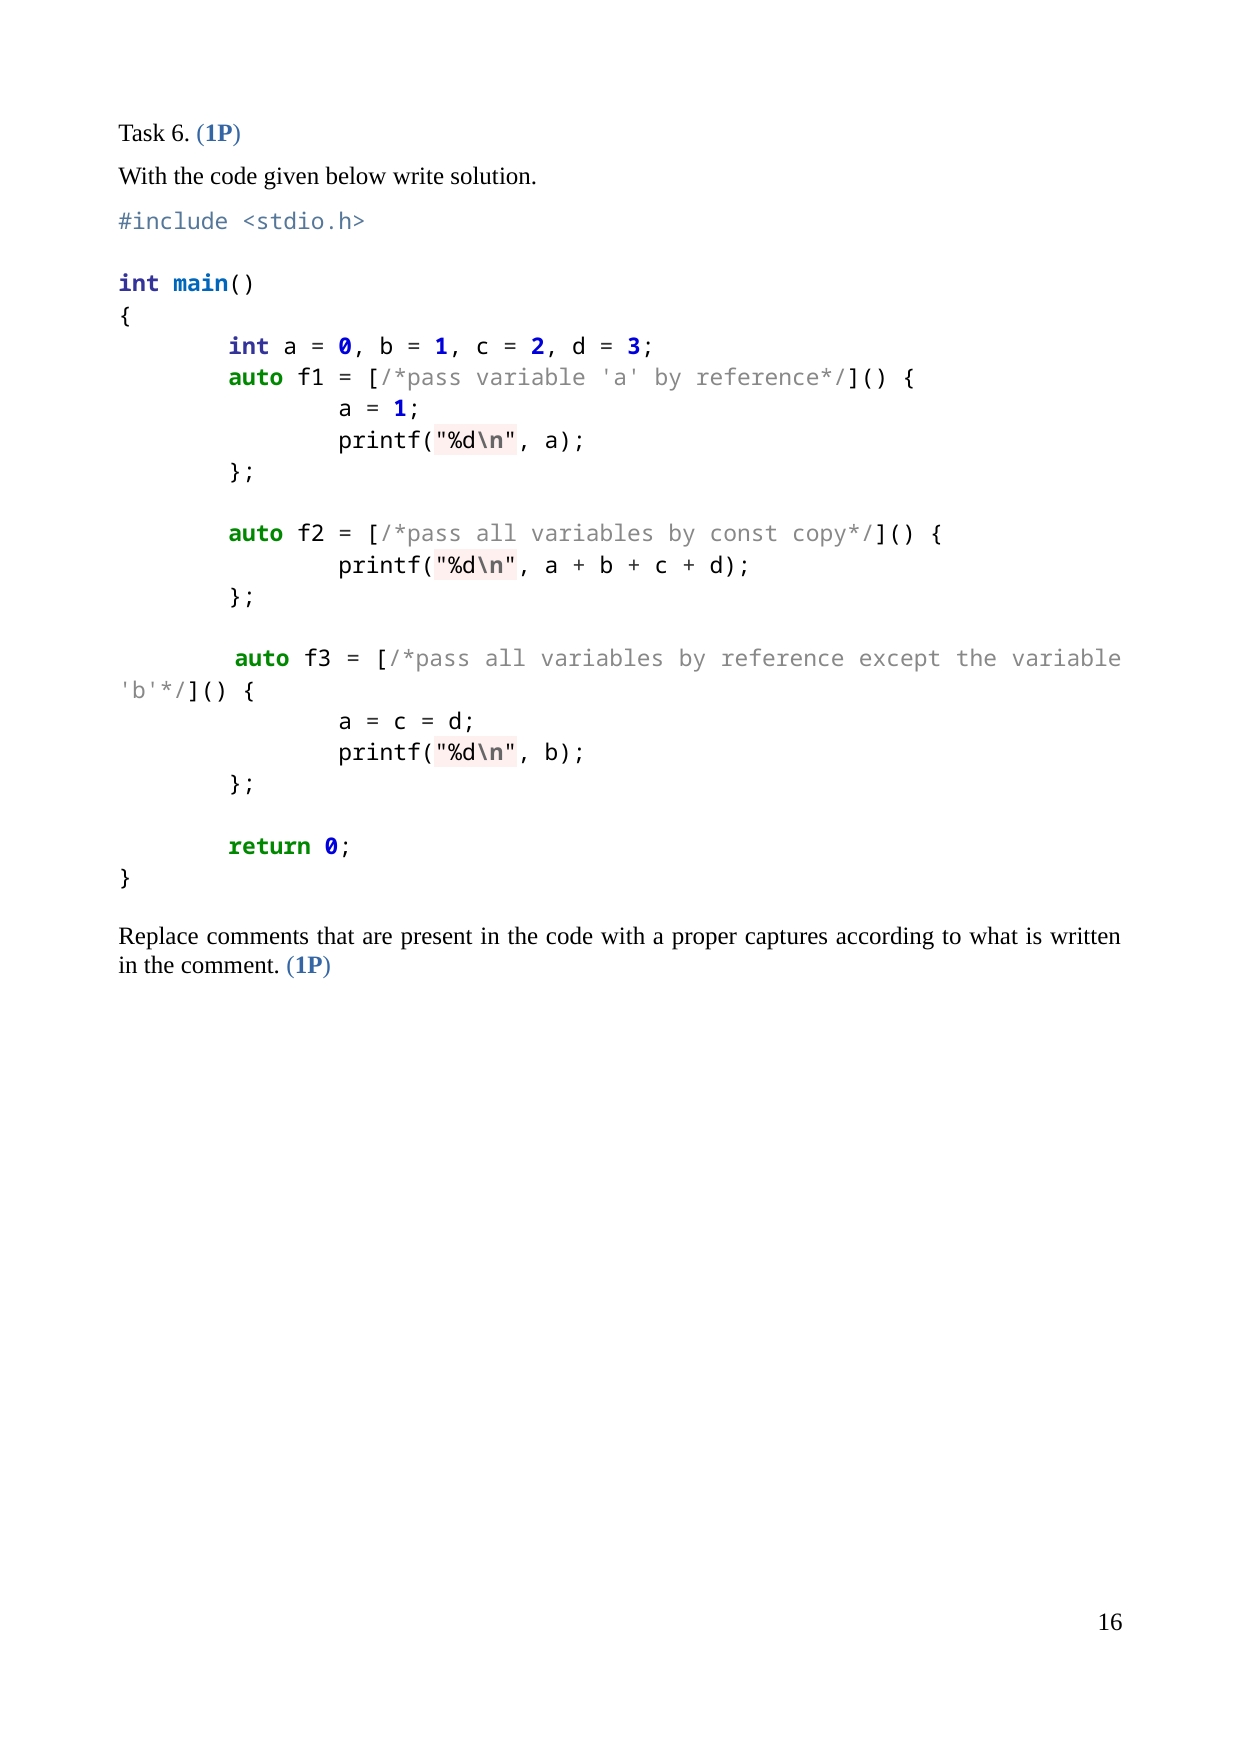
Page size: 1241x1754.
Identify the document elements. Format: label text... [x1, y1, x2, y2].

text printf("%d\n", b); [118, 736, 1122, 767]
text Task 6. (1P) [118, 118, 1122, 147]
text auto f3 = [/*pass all variables by reference except the variable 'b'*/]() { [118, 642, 1122, 705]
text int main() [118, 267, 1122, 298]
text With the code given below write solution. [118, 161, 1122, 190]
text }; [118, 455, 1122, 486]
text a = 1; [118, 392, 1122, 423]
text a = c = d; [118, 705, 1122, 736]
text auto f1 = [/*pass variable 'a' by reference*/]() { [118, 361, 1122, 392]
text return 0; [118, 830, 1122, 861]
text int a = 0, b = 1, c = 2, d = 3; [118, 330, 1122, 361]
text auto f2 = [/*pass all variables by const copy*/]() { [118, 517, 1122, 548]
text printf("%d\n", a); [118, 423, 1122, 455]
text }; [118, 580, 1122, 611]
text { [118, 298, 1122, 330]
text }; [118, 767, 1122, 798]
text #include <stdio.h> [118, 205, 1122, 236]
text printf("%d\n", a + b + c + d); [118, 548, 1122, 580]
text } Replace comments that are present in the code with a proper captures according to what is written in the comment. (1P) [118, 861, 1122, 978]
